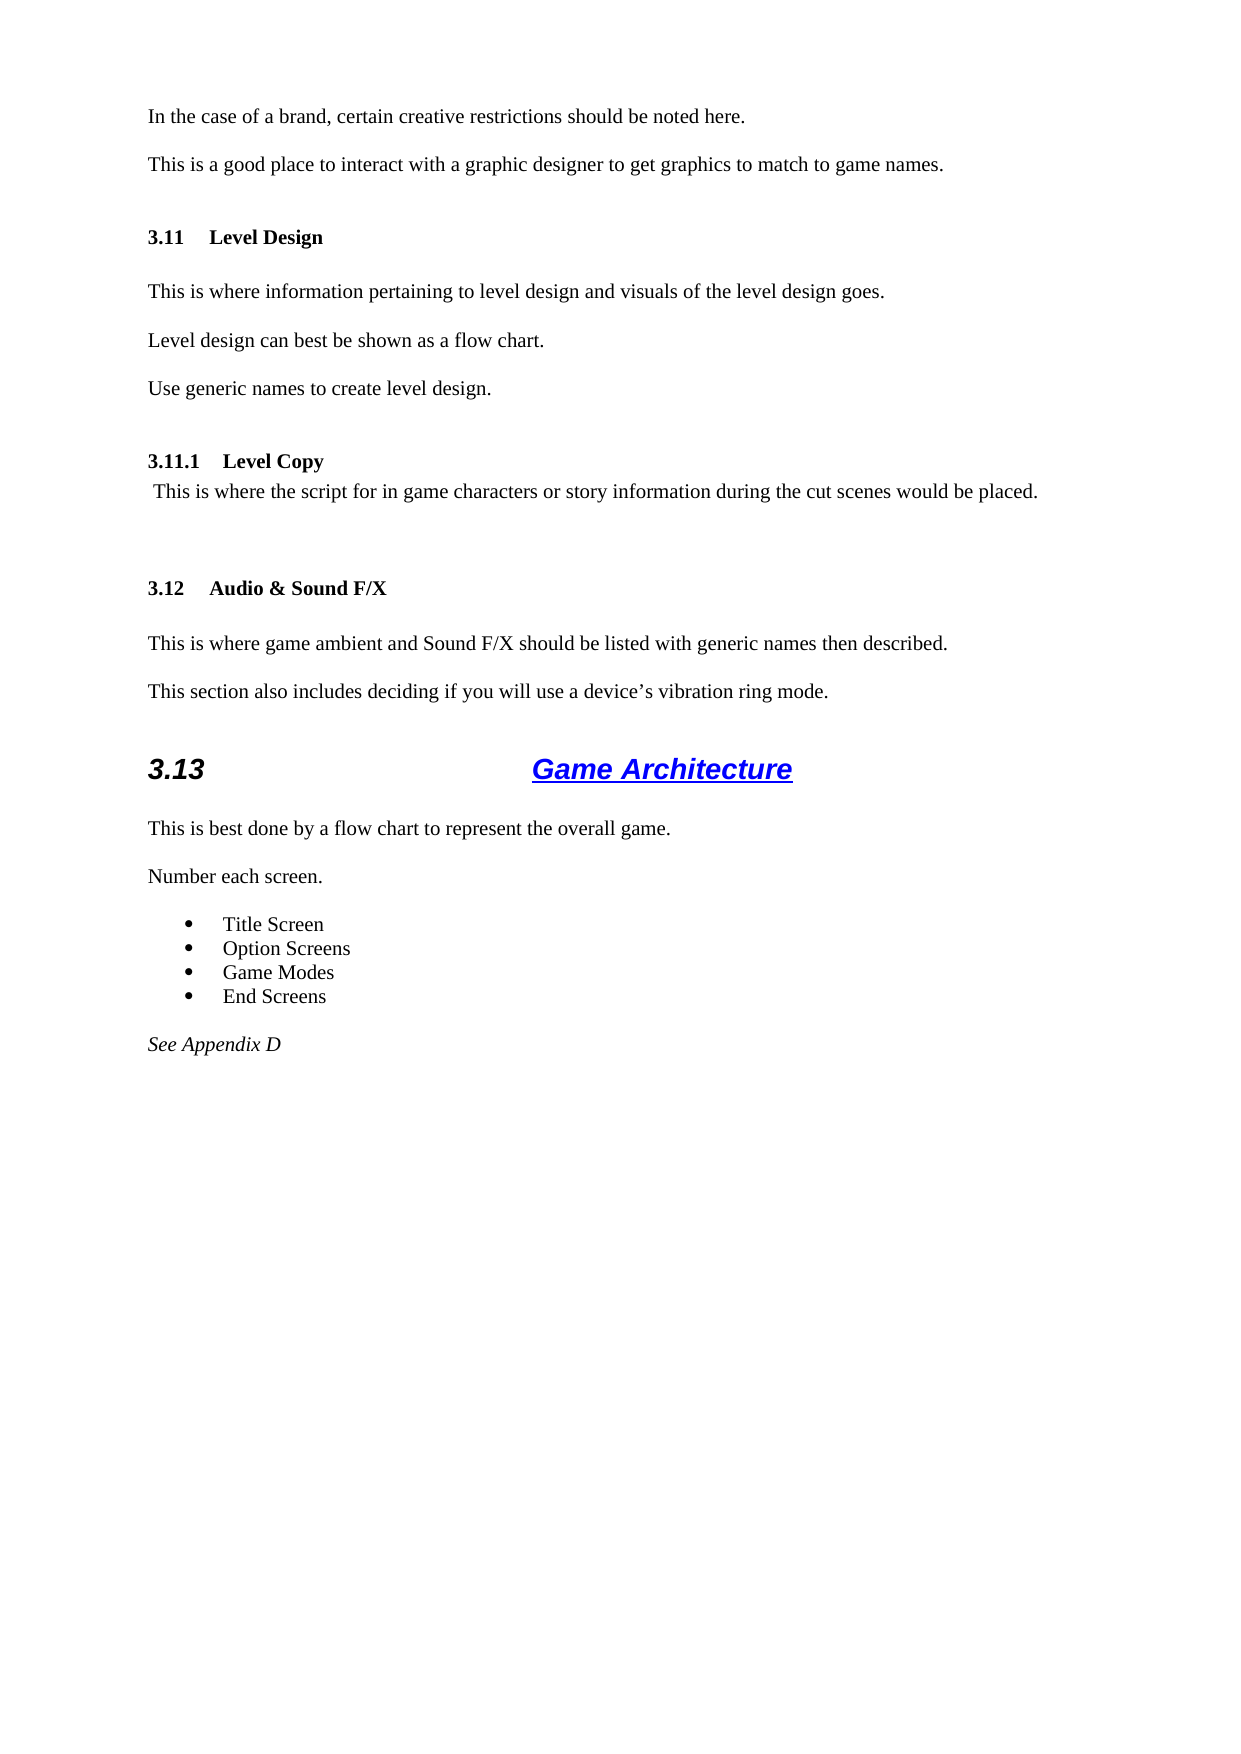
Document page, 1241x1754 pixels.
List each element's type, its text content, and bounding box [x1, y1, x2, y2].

text This is where the script for in game characters or story information during the cut scenes would be placed. [148, 479, 1093, 503]
list Option Screens [185, 936, 1093, 960]
text This section also includes deciding if you will use a device’s vibration ring mode. [148, 679, 1093, 703]
subtitle Level Copy [148, 449, 1093, 473]
text This is where game ambient and Sound F/X should be listed with generic names then described. [148, 631, 1093, 655]
text See Appendix D [148, 1032, 1093, 1056]
text This is best done by a flow chart to represent the overall game. [148, 816, 1093, 840]
text In the case of a brand, certain creative restrictions should be noted here. [148, 104, 1093, 128]
subtitle Game Architecture [148, 752, 1093, 785]
list Game Modes [185, 960, 1093, 984]
subtitle Audio & Sound F/X [148, 576, 1093, 600]
list Title Screen [185, 912, 1093, 936]
text This is where information pertaining to level design and visuals of the level design goes. [148, 279, 1093, 303]
text Use generic names to create level design. [148, 376, 1093, 400]
text Number each screen. [148, 864, 1093, 888]
text This is a good place to interact with a graphic designer to get graphics to match to game names. [148, 152, 1093, 176]
subtitle Level Design [148, 225, 1093, 249]
list End Screens [185, 984, 1093, 1008]
text Level design can best be shown as a flow chart. [148, 327, 1093, 352]
